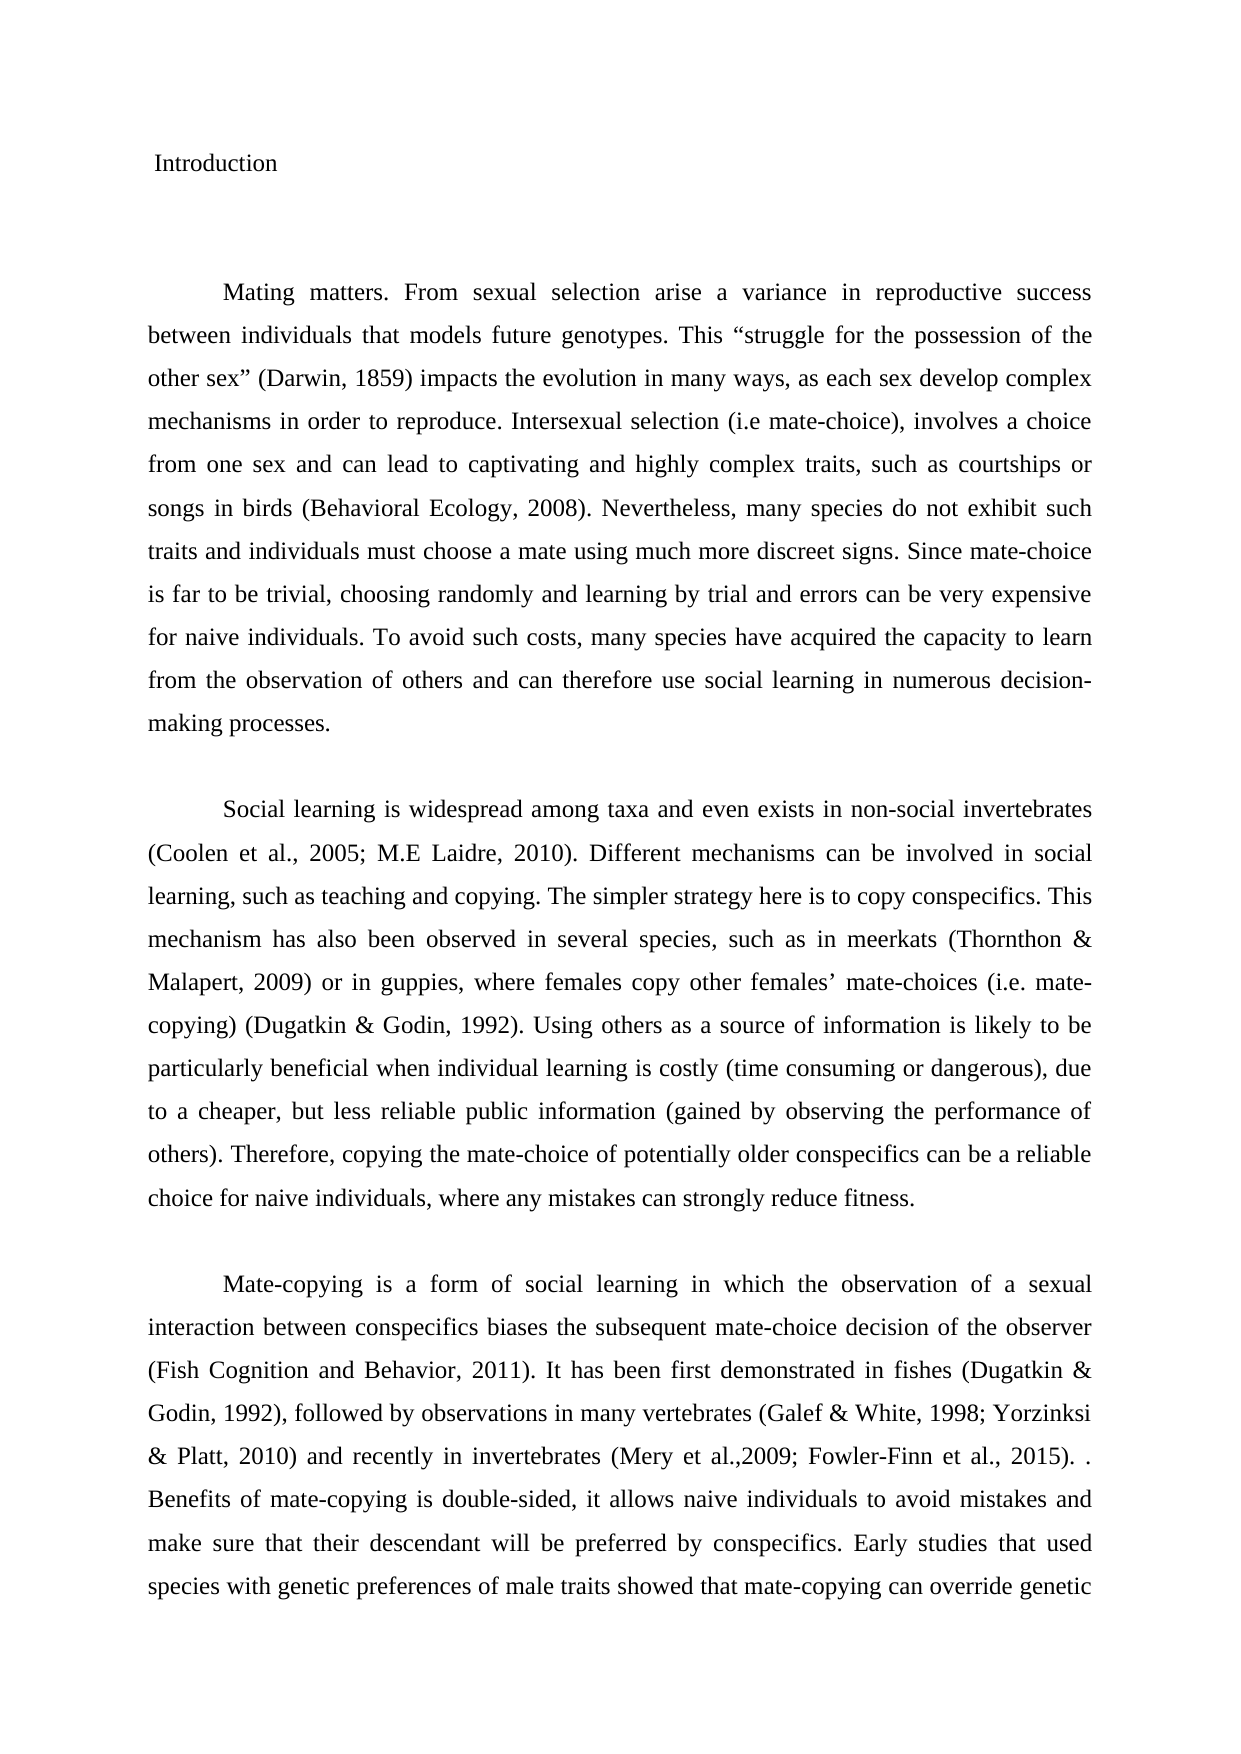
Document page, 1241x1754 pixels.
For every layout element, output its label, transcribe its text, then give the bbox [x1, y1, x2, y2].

text Mate-copying is a form of social learning in which the observation of a sexual interaction between conspecifics biases the subsequent mate-choice decision of the observer (Fish Cognition and Behavior, 2011). It has been first demonstrated in fishes (Dugatkin & Godin, 1992), followed by observations in many vertebrates (Galef & White, 1998; Yorzinksi & Platt, 2010) and recently in invertebrates (Mery et al.,2009; Fowler-Finn et al., 2015). . Benefits of mate-copying is double-sided, it allows naive individuals to avoid mistakes and make sure that their descendant will be preferred by conspecifics. Early studies that used species with genetic preferences of male traits showed that mate-copying can override genetic [148, 1269, 1093, 1599]
text Mating matters. From sexual selection arise a variance in reproductive success between individuals that models future genotypes. This “struggle for the possession of the other sex” (Darwin, 1859) impacts the evolution in many ways, as each sex develop complex mechanisms in order to reproduce. Intersexual selection (i.e mate-choice), involves a choice from one sex and can lead to captivating and highly complex traits, such as courtships or songs in birds (Behavioral Ecology, 2008). Nevertheless, many species do not exhibit such traits and individuals must choose a mate using much more discreet signs. Since mate-choice is far to be trivial, choosing randomly and learning by trial and errors can be very expensive for naive individuals. To avoid such costs, many species have acquired the capacity to learn from the observation of others and can therefore use social learning in numerous decision-making processes. [148, 277, 1093, 737]
text Introduction [148, 148, 1093, 176]
text Social learning is widespread among taxa and even exists in non-social invertebrates (Coolen et al., 2005; M.E Laidre, 2010). Different mechanisms can be involved in social learning, such as teaching and copying. The simpler strategy here is to copy conspecifics. This mechanism has also been observed in several species, such as in meerkats (Thornthon & Malapert, 2009) or in guppies, where females copy other females’ mate-choices (i.e. mate-copying) (Dugatkin & Godin, 1992). Using others as a source of information is likely to be particularly beneficial when individual learning is costly (time consuming or dangerous), due to a cheaper, but less reliable public information (gained by observing the performance of others). Therefore, copying the mate-choice of potentially older conspecifics can be a reliable choice for naive individuals, where any mistakes can strongly reduce fitness. [148, 794, 1093, 1211]
